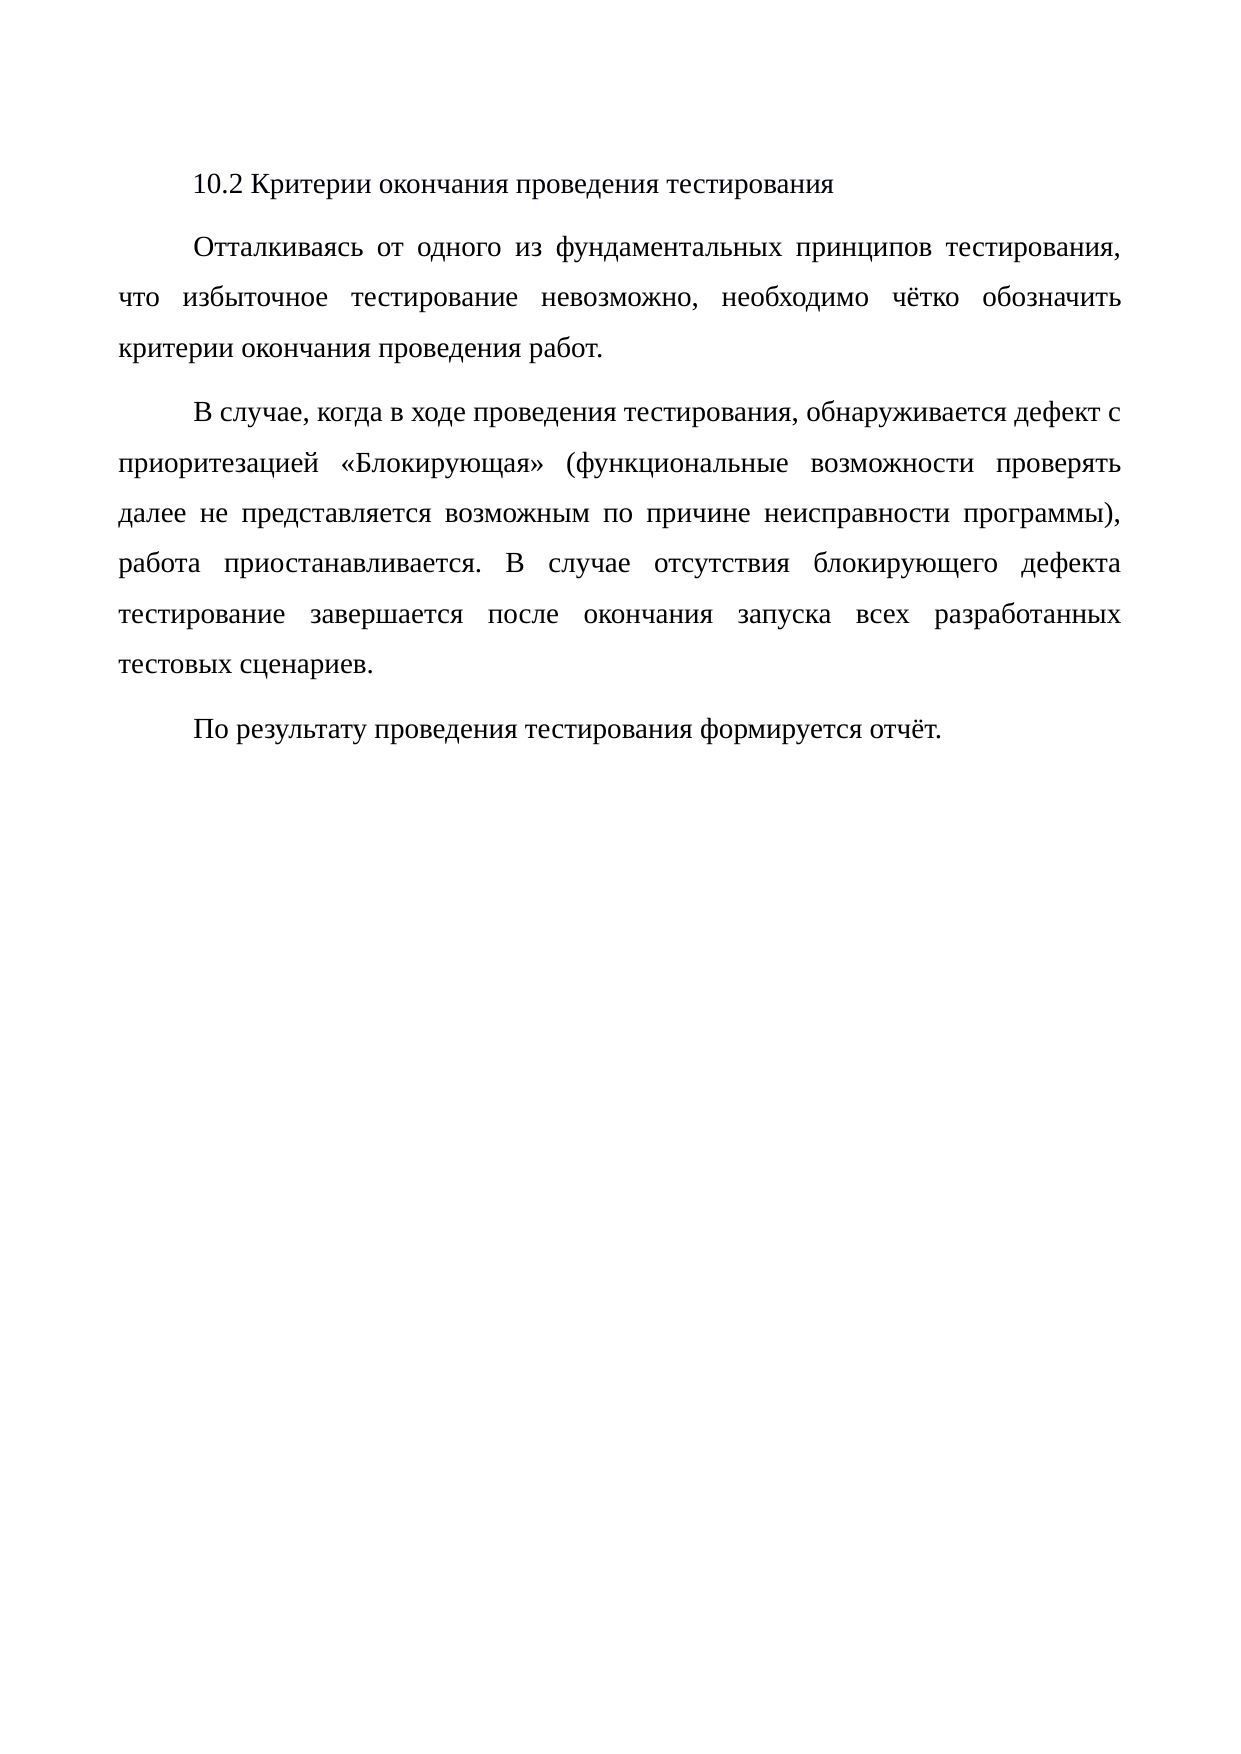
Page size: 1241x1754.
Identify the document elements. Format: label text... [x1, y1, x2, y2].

subtitle 10.2 Критерии окончания проведения тестирования [118, 166, 1122, 200]
list В случае, когда в ходе проведения тестирования, обнаруживается дефект с приоритезацией «Блокирующая» (функциональные возможности проверять далее не представляется возможным по причине неисправности программы), работа приостанавливается. В случае отсутствия блокирующего дефекта тестирование завершается после окончания запуска всех разработанных тестовых сценариев. [118, 394, 1122, 680]
list По результату проведения тестирования формируется отчёт. [118, 711, 1122, 744]
list Отталкиваясь от одного из фундаментальных принципов тестирования, что избыточное тестирование невозможно, необходимо чётко обозначить критерии окончания проведения работ. [118, 229, 1122, 363]
